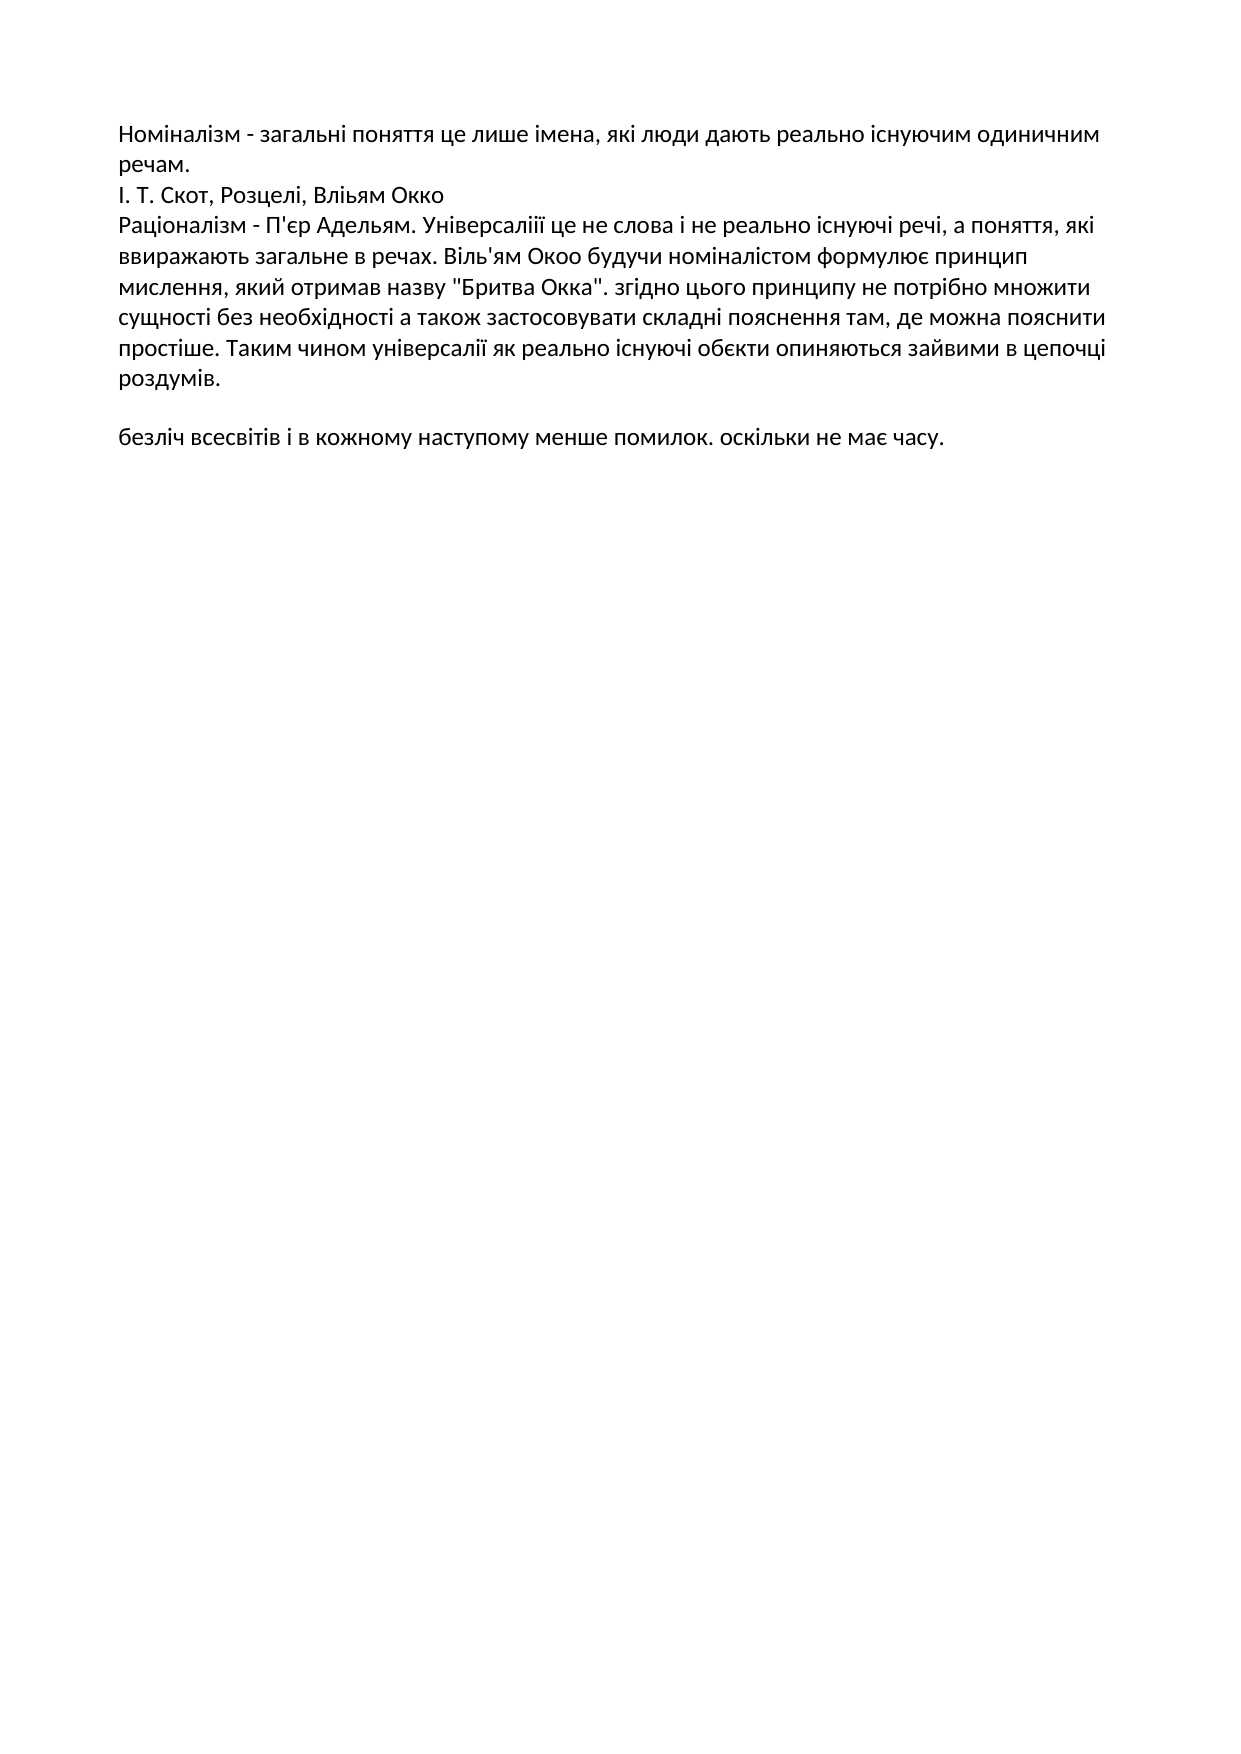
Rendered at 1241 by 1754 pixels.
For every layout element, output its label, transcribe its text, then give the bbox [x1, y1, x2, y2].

text І. Т. Скот, Розцелі, Вліьям Окко [118, 179, 1122, 210]
text Номіналізм - загальні поняття це лише імена, які люди дають реально існуючим одиничним речам. [118, 118, 1122, 179]
text Раціоналізм - П'єр Адельям. Універсаліії це не слова і не реально існуючі речі, а поняття, які ввиражають загальне в речах. Віль'ям Окоо будучи номіналістом формулює принцип мислення, який отримав назву "Бритва Окка". згідно цього принципу не потрібно множити сущності без необхідності а також застосовувати складні пояснення там, де можна пояснити простіше. Таким чином універсалії як реально існуючі обєкти опиняються зайвими в цепочці роздумів. [118, 210, 1122, 393]
text безліч всесвітів і в кожному наступому менше помилок. оскільки не має часу. [118, 421, 1122, 451]
